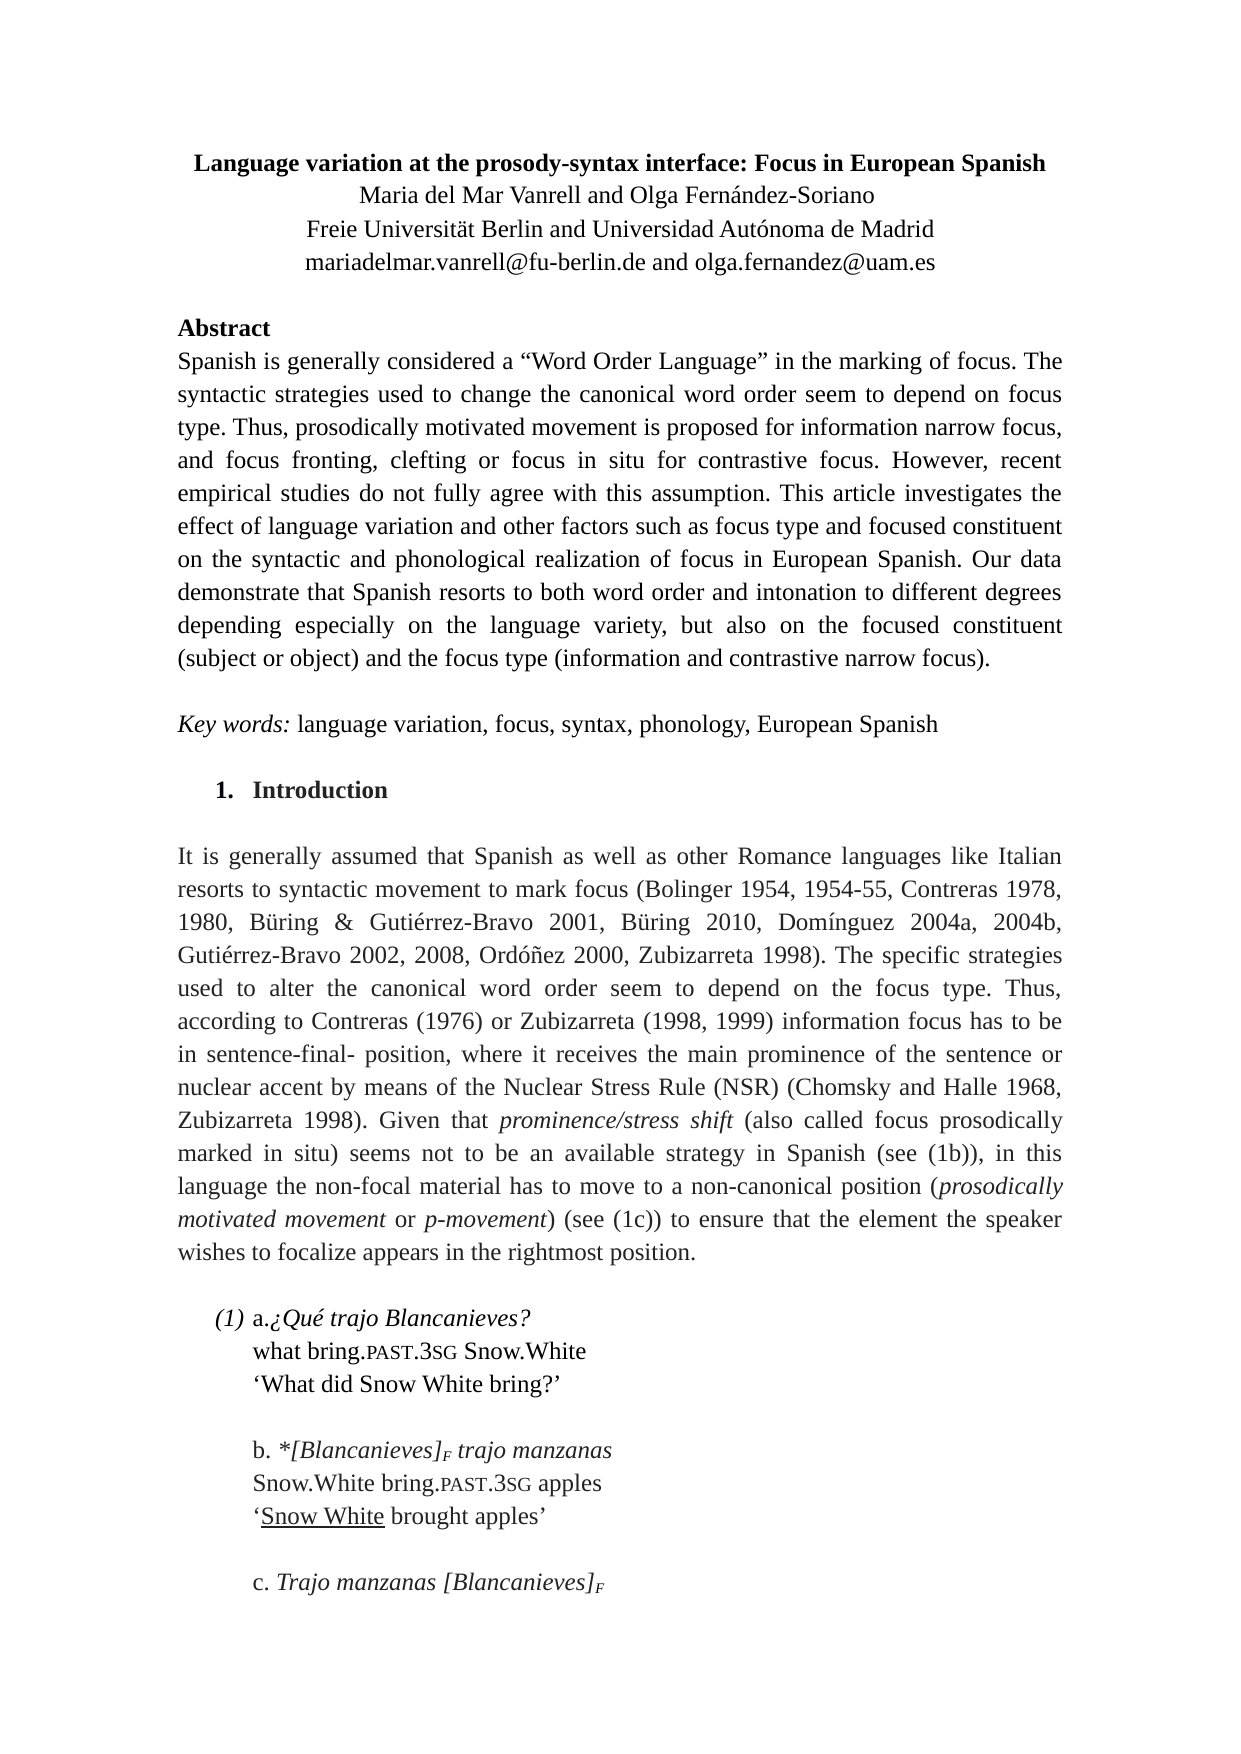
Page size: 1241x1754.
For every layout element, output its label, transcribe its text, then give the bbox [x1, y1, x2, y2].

text Key words: language variation, focus, syntax, phonology, European Spanish [177, 709, 1063, 738]
text Abstract [177, 313, 1063, 341]
text Language variation at the prosody-syntax interface: Focus in European Spanish [177, 148, 1063, 176]
text Freie Universität Berlin and Universidad Autónoma de Madrid [177, 214, 1063, 242]
text mariadelmar.vanrell@fu-berlin.de and olga.fernandez@uam.es [177, 247, 1063, 275]
list ‘Snow White brought apples’ [252, 1501, 1063, 1530]
list It is generally assumed that Spanish as well as other Romance languages like Italian resorts to syntactic movement to mark focus (Bolinger 1954, 1954-55, Contreras 1978, 1980, Büring & Gutiérrez-Bravo 2001, Büring 2010, Domínguez 2004a, 2004b, Gutiérrez-Bravo 2002, 2008, Ordóñez 2000, Zubizarreta 1998). The specific strategies used to alter the canonical word order seem to depend on the focus type. Thus, according to Contreras (1976) or Zubizarreta (1998, 1999) information focus has to be in sentence-final- position, where it receives the main prominence of the sentence or nuclear accent by means of the Nuclear Stress Rule (NSR) (Chomsky and Halle 1968, Zubizarreta 1998). Given that prominence/stress shift (also called focus prosodically marked in situ) seems not to be an available strategy in Spanish (see (1b)), in this language the non-focal material has to move to a non-canonical position (prosodically motivated movement or p-movement) (see (1c)) to ensure that the element the speaker wishes to focalize appears in the rightmost position. [177, 841, 1063, 1266]
list what bring.past.3sg Snow.White [252, 1336, 1063, 1365]
list Introduction [215, 775, 1063, 804]
text Spanish is generally considered a “Word Order Language” in the marking of focus. The syntactic strategies used to change the canonical word order seem to depend on focus type. Thus, prosodically motivated movement is proposed for information narrow focus, and focus fronting, clefting or focus in situ for contrastive focus. However, recent empirical studies do not fully agree with this assumption. This article investigates the effect of language variation and other factors such as focus type and focused constituent on the syntactic and phonological realization of focus in European Spanish. Our data demonstrate that Spanish resorts to both word order and intonation to different degrees depending especially on the language variety, but also on the focused constituent (subject or object) and the focus type (information and contrastive narrow focus). [177, 346, 1063, 672]
text Maria del Mar Vanrell and Olga Fernández-Soriano [177, 181, 1063, 209]
list ‘What did Snow White bring?’ [252, 1369, 1063, 1398]
list c. Trajo manzanas [Blancanieves]F [252, 1567, 1063, 1596]
list a.¿Qué trajo Blancanieves? [215, 1303, 1063, 1332]
list b. *[Blancanieves]F trajo manzanas [252, 1435, 1063, 1464]
list Snow.White bring.past.3sg apples [252, 1468, 1063, 1497]
